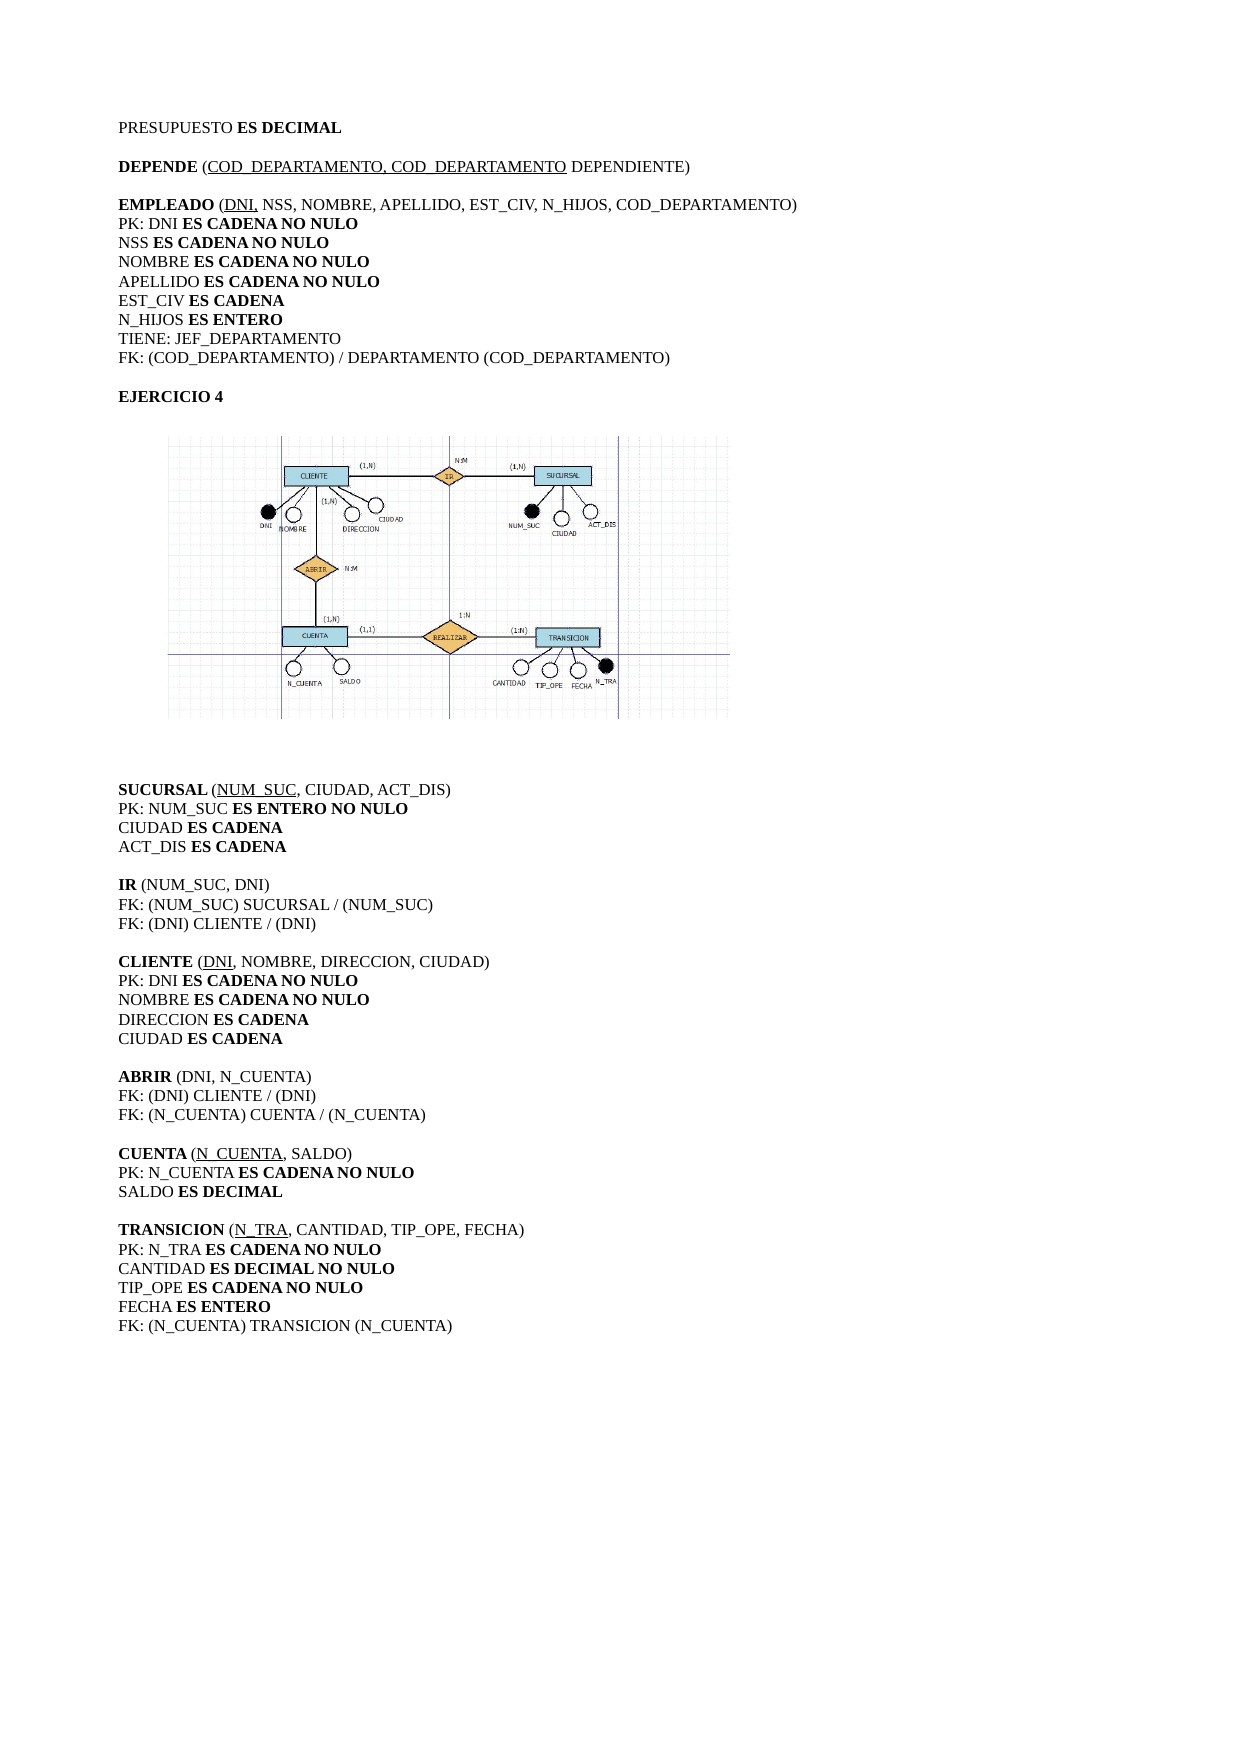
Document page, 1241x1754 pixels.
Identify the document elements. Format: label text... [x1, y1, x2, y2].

text FK: (DNI) CLIENTE / (DNI) [118, 913, 1122, 933]
text PK: NUM_SUC ES ENTERO NO NULO [118, 798, 1122, 818]
text FK: (N_CUENTA) CUENTA / (N_CUENTA) [118, 1105, 1122, 1124]
text TIP_OPE ES CADENA NO NULO [118, 1278, 1122, 1297]
text DEPENDE (COD_DEPARTAMENTO, COD_DEPARTAMENTO DEPENDIENTE) [118, 156, 1122, 176]
text PRESUPUESTO ES DECIMAL [118, 118, 1122, 137]
text ABRIR (DNI, N_CUENTA) [118, 1067, 1122, 1086]
text EMPLEADO (DNI, NSS, NOMBRE, APELLIDO, EST_CIV, N_HIJOS, COD_DEPARTAMENTO) [118, 195, 1122, 214]
text SUCURSAL (NUM_SUC, CIUDAD, ACT_DIS) [118, 779, 1122, 798]
text CIUDAD ES CADENA [118, 1028, 1122, 1048]
picture [167, 436, 730, 719]
text PK: DNI ES CADENA NO NULO [118, 214, 1122, 233]
text FECHA ES ENTERO [118, 1297, 1122, 1316]
text TRANSICION (N_TRA, CANTIDAD, TIP_OPE, FECHA) [118, 1220, 1122, 1239]
text EJERCICIO 4 [118, 386, 1122, 406]
text PK: N_CUENTA ES CADENA NO NULO [118, 1163, 1122, 1182]
text PK: DNI ES CADENA NO NULO [118, 971, 1122, 990]
text CUENTA (N_CUENTA, SALDO) [118, 1143, 1122, 1163]
text APELLIDO ES CADENA NO NULO [118, 271, 1122, 291]
text FK: (DNI) CLIENTE / (DNI) [118, 1086, 1122, 1105]
text SALDO ES DECIMAL [118, 1182, 1122, 1201]
text ACT_DIS ES CADENA [118, 837, 1122, 856]
text PK: N_TRA ES CADENA NO NULO [118, 1239, 1122, 1258]
text IR (NUM_SUC, DNI) [118, 875, 1122, 894]
text DIRECCION ES CADENA [118, 1009, 1122, 1028]
text N_HIJOS ES ENTERO [118, 310, 1122, 329]
text CIUDAD ES CADENA [118, 818, 1122, 837]
text NOMBRE ES CADENA NO NULO [118, 990, 1122, 1009]
text TIENE: JEF_DEPARTAMENTO [118, 329, 1122, 348]
text CANTIDAD ES DECIMAL NO NULO [118, 1258, 1122, 1278]
text EST_CIV ES CADENA [118, 291, 1122, 310]
text CLIENTE (DNI, NOMBRE, DIRECCION, CIUDAD) [118, 952, 1122, 971]
text FK: (N_CUENTA) TRANSICION (N_CUENTA) [118, 1316, 1122, 1335]
text NSS ES CADENA NO NULO [118, 233, 1122, 252]
text FK: (NUM_SUC) SUCURSAL / (NUM_SUC) [118, 894, 1122, 913]
text FK: (COD_DEPARTAMENTO) / DEPARTAMENTO (COD_DEPARTAMENTO) [118, 348, 1122, 367]
text NOMBRE ES CADENA NO NULO [118, 252, 1122, 271]
